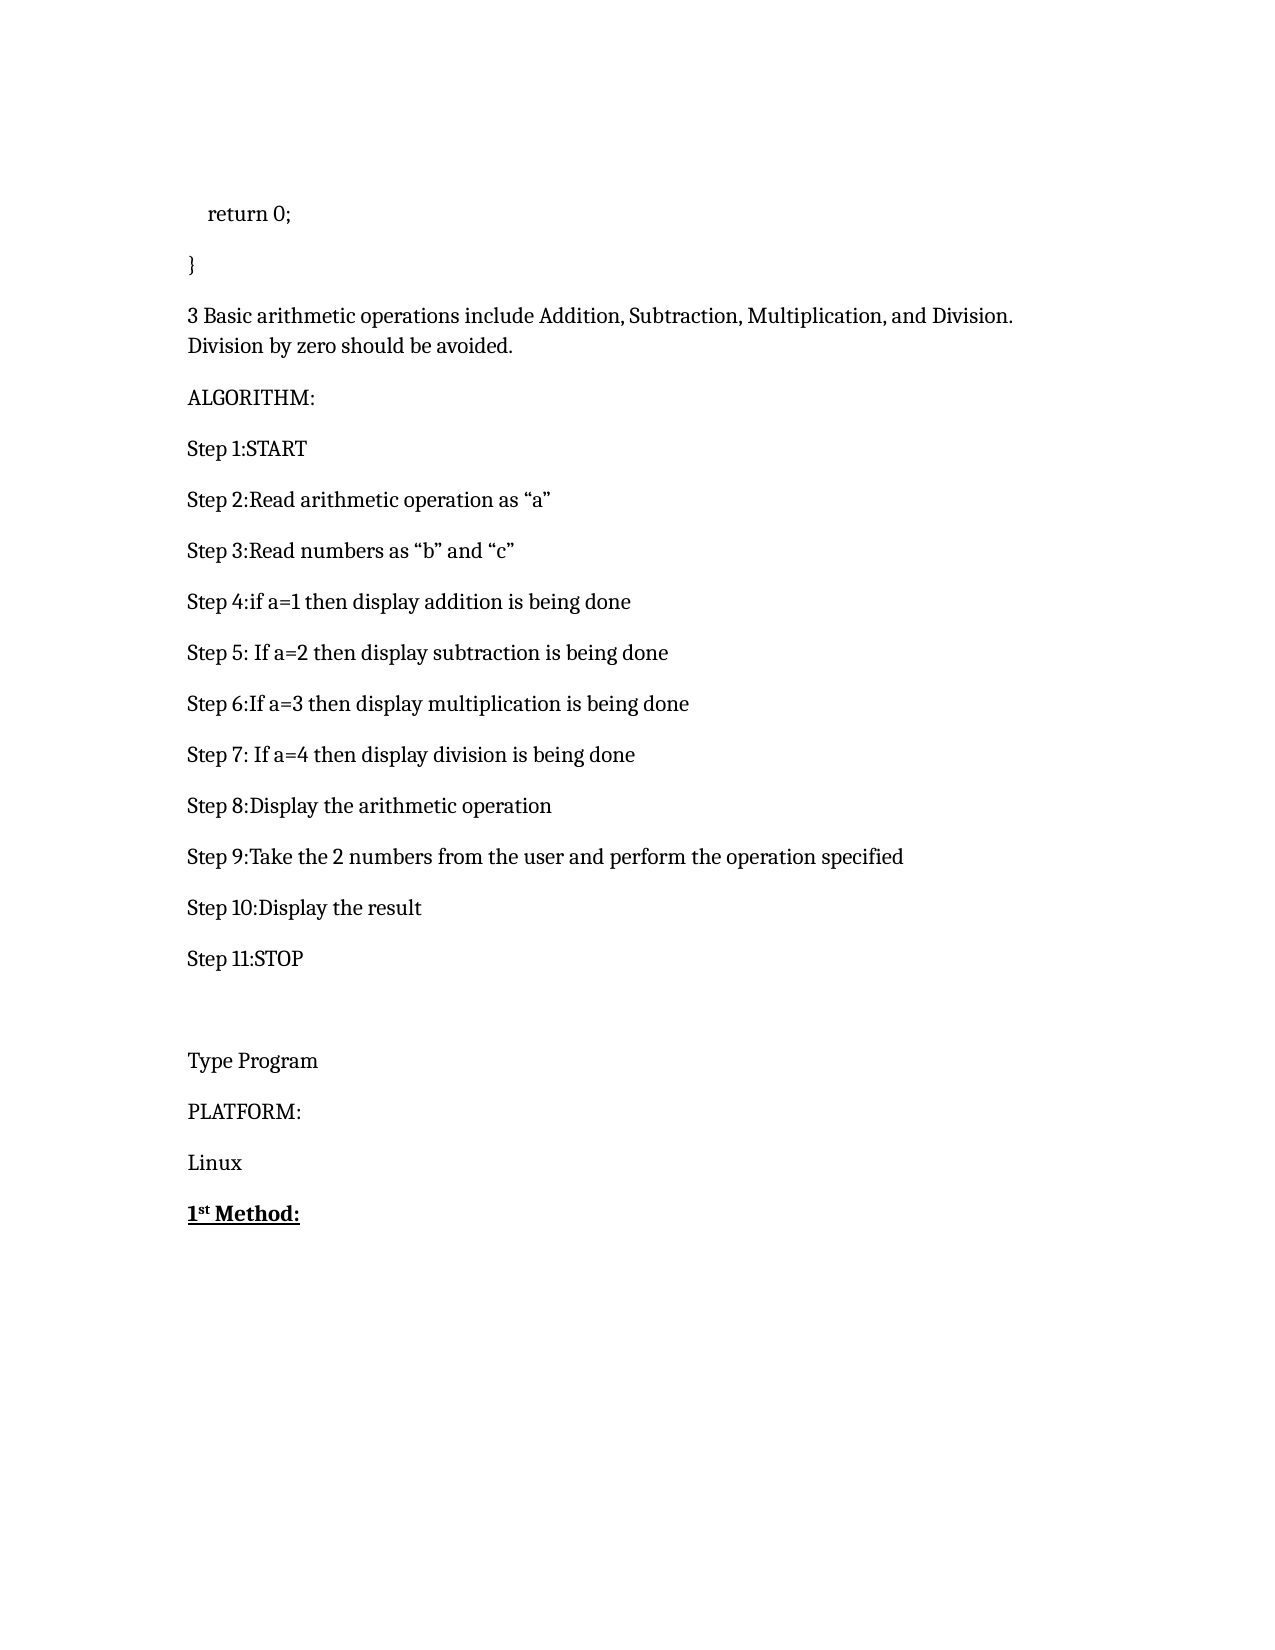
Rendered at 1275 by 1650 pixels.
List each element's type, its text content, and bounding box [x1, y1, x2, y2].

text Step 5: If a=2 then display subtraction is being done [187, 639, 1087, 666]
text Step 3:Read numbers as “b” and “c” [187, 537, 1087, 564]
text Step 7: If a=4 then display division is being done [187, 742, 1087, 768]
text Step 10:Display the result [187, 895, 1087, 921]
text } [187, 252, 1087, 278]
text Step 11:STOP [187, 946, 1087, 972]
text Type Program [187, 1048, 1087, 1074]
text Step 8:Display the arithmetic operation [187, 793, 1087, 819]
text Step 4:if a=1 then display addition is being done [187, 588, 1087, 615]
text Linux [187, 1150, 1087, 1176]
text Step 2:Read arithmetic operation as “a” [187, 486, 1087, 513]
text 1st Method: [187, 1201, 1087, 1227]
text return 0; [187, 201, 1087, 227]
text Step 9:Take the 2 numbers from the user and perform the operation specified [187, 844, 1087, 870]
text Step 1:START [187, 435, 1087, 462]
text Step 6:If a=3 then display multiplication is being done [187, 691, 1087, 717]
text 3 Basic arithmetic operations include Addition, Subtraction, Multiplication, and Division. Division by zero should be avoided. [187, 303, 1087, 360]
text ALGORITHM: [187, 384, 1087, 411]
text PLATFORM: [187, 1099, 1087, 1125]
